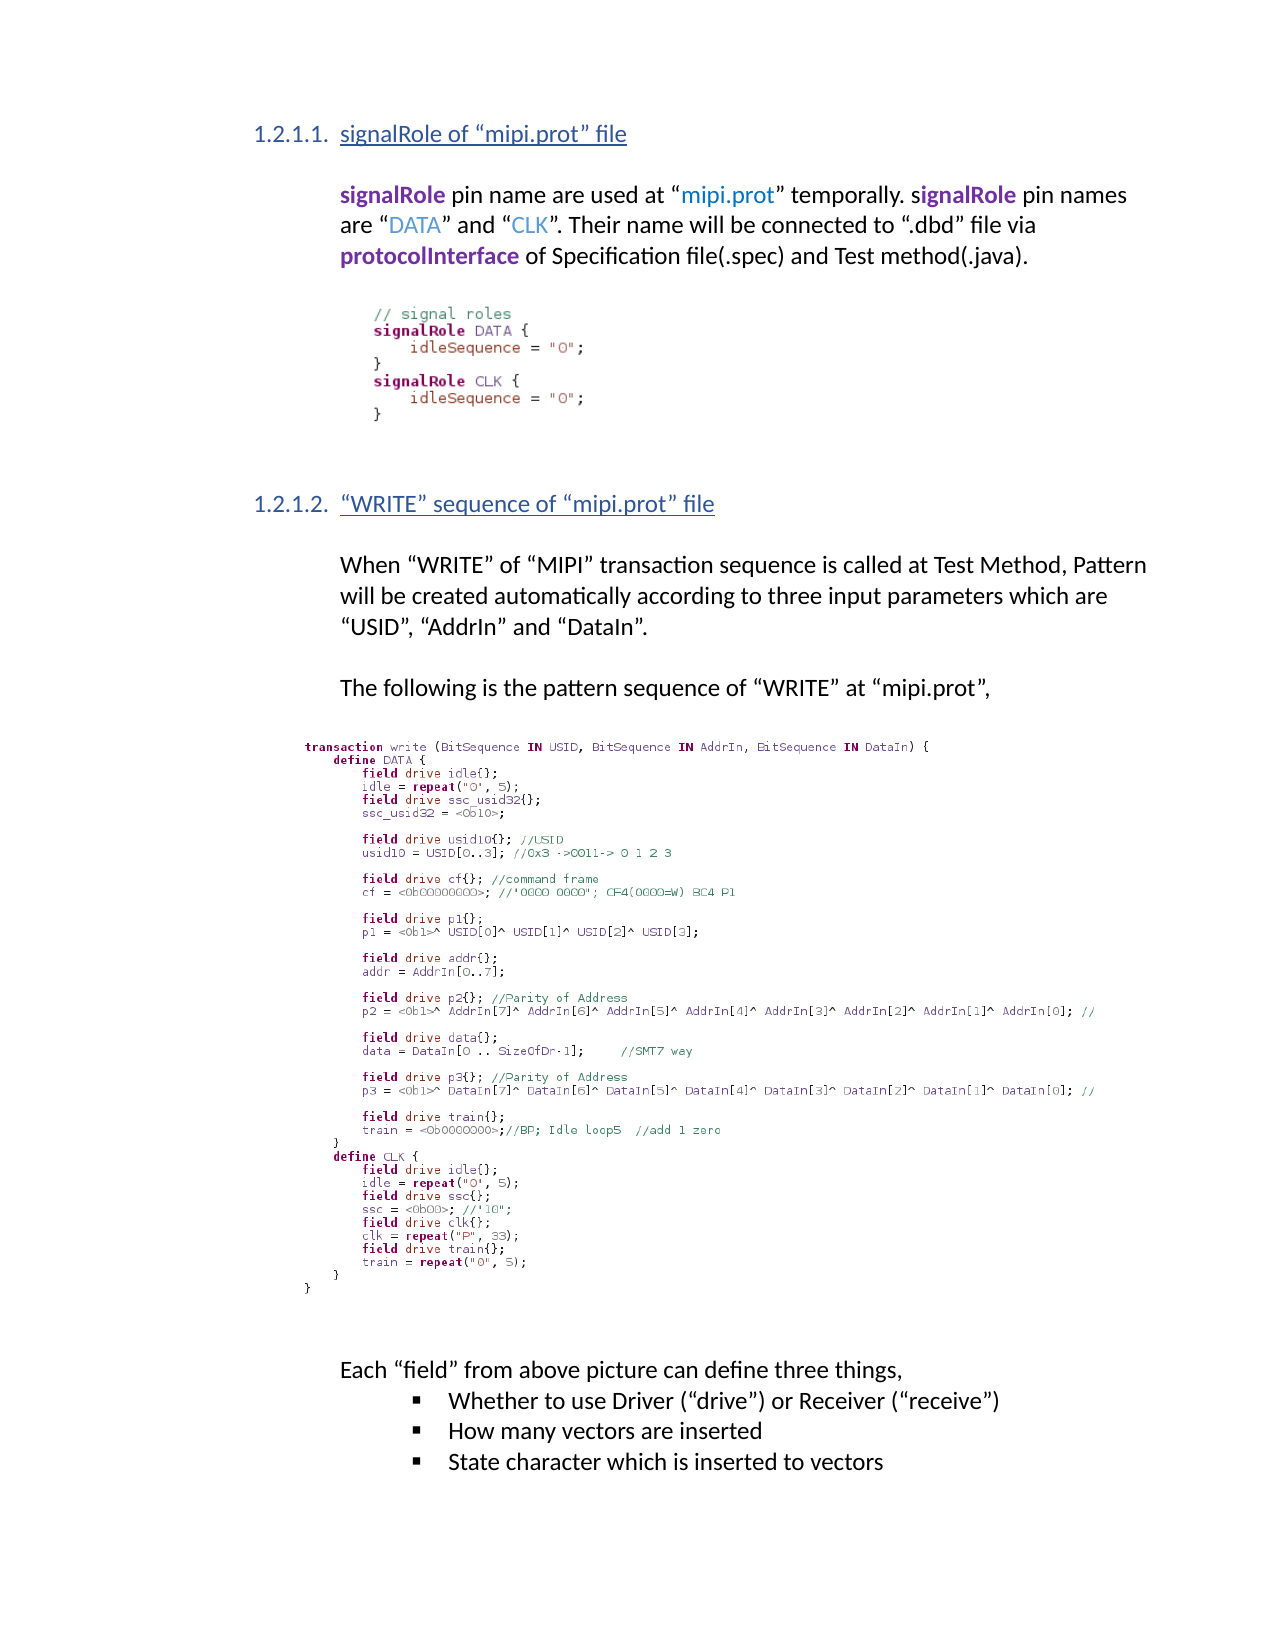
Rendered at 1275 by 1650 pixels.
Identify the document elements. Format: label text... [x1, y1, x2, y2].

list State character which is inserted to vectors [411, 1446, 1157, 1477]
text The following is the pattern sequence of “WRITE” at “mipi.prot”, [340, 672, 1157, 702]
text signalRole pin name are used at “mipi.prot” temporally. signalRole pin names are “DATA” and “CLK”. Their name will be connected to “.dbd” file via protocolInterface of Specification file(.spec) and Test method(.java). [340, 179, 1157, 271]
picture [341, 300, 620, 438]
picture [293, 733, 1111, 1294]
subtitle “WRITE” sequence of “mipi.prot” file [253, 488, 1157, 519]
list How many vectors are inserted [411, 1416, 1157, 1446]
text When “WRITE” of “MIPI” transaction sequence is called at Test Method, Pattern will be created automatically according to three input parameters which are “USID”, “AddrIn” and “DataIn”. [340, 549, 1157, 641]
list Whether to use Driver (“drive”) or Receiver (“receive”) [411, 1385, 1157, 1416]
subtitle signalRole of “mipi.prot” file [253, 118, 1157, 149]
text Each “field” from above picture can define three things, [340, 1354, 1157, 1385]
